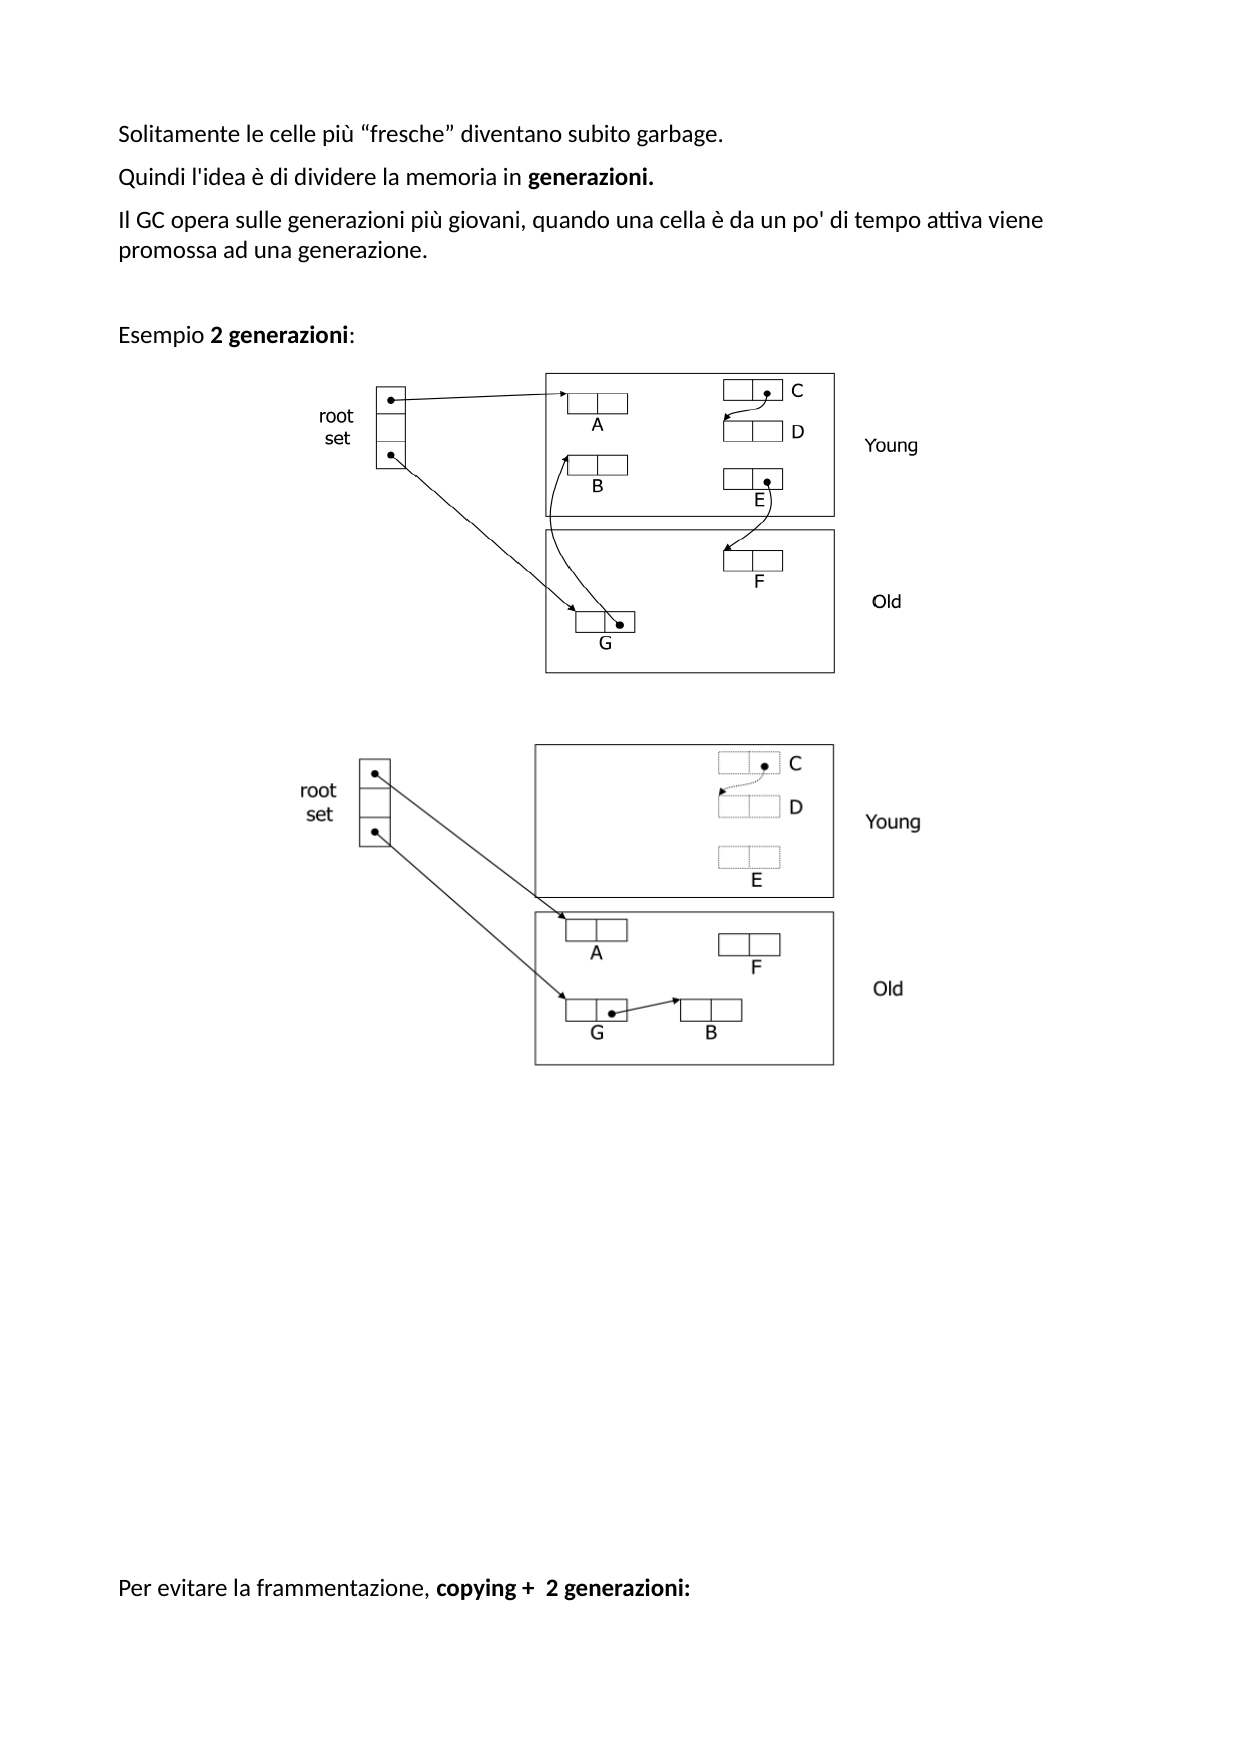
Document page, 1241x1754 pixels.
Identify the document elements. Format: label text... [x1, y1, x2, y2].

text Esempio 2 generazioni: [118, 319, 1122, 349]
text Solitamente le celle più “fresche” diventano subito garbage. [118, 118, 1122, 149]
picture [315, 362, 925, 685]
text Quindi l'idea è di dividere la memoria in generazioni. [118, 161, 1122, 192]
text Il GC opera sulle generazioni più giovani, quando una cella è da un po' di tempo attiva viene promossa ad una generazione. [118, 204, 1122, 265]
text Per evitare la frammentazione, copying + 2 generazioni: [118, 1572, 1122, 1602]
picture [279, 717, 925, 1077]
